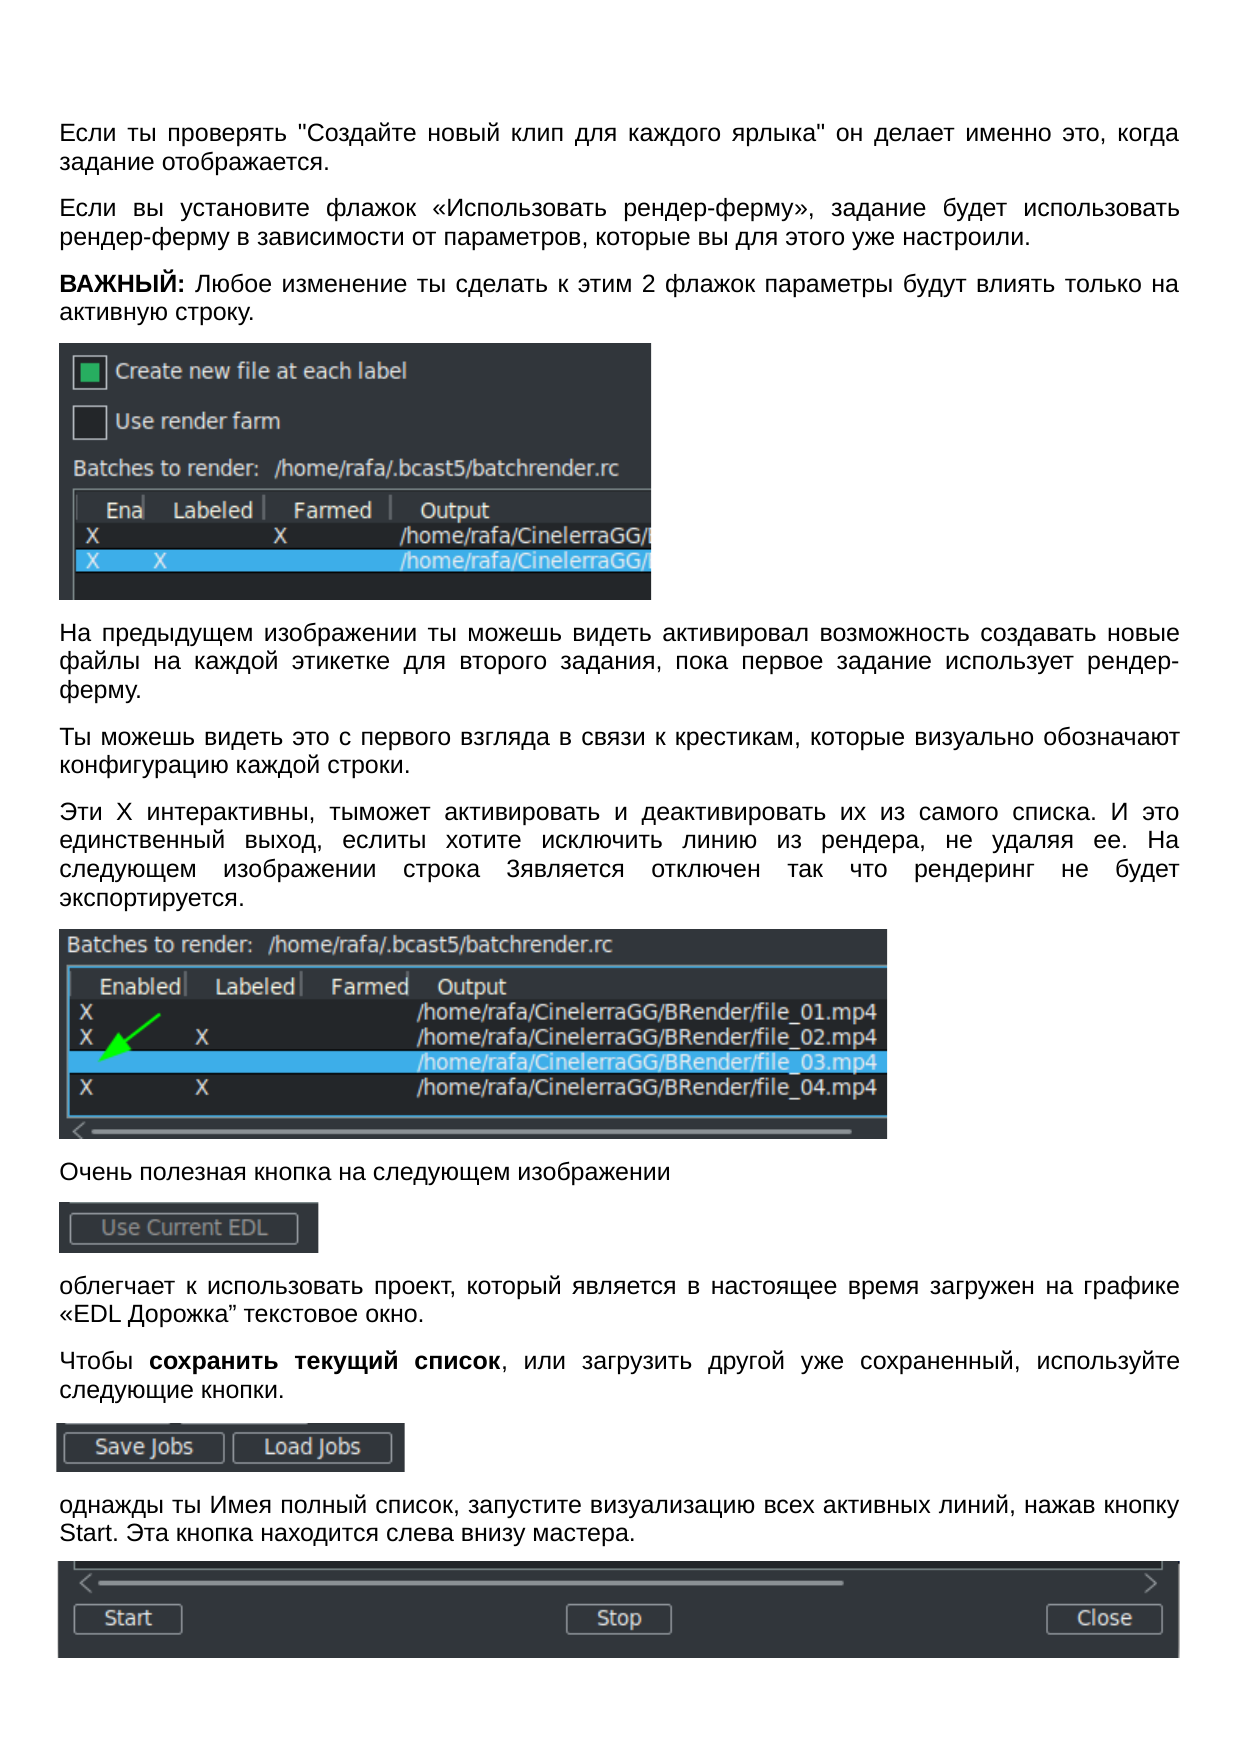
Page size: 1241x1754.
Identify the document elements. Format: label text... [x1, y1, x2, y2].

text ВАЖНЫЙ: Любое изменение ты сделать к этим 2 флажок параметры будут влиять только на активную строку. [59, 268, 1181, 326]
text Эти X интерактивны, тыможет активировать и деактивировать их из самого списка. И это единственный выход, еслиты хотите исключить линию из рендера, не удаляя ее. На следующем изображении строка 3является отключен так что рендеринг не будет экспортируется. [59, 797, 1181, 912]
picture [57, 1561, 1180, 1658]
picture [59, 929, 888, 1139]
text Чтобы сохранить текущий список, или загрузить другой уже сохраненный, используйте следующие кнопки. [59, 1346, 1181, 1403]
text Ты можешь видеть это с первого взгляда в связи к крестикам, которые визуально обозначают конфигурацию каждой строки. [59, 722, 1181, 779]
text Если ты проверять "Создайте новый клип для каждого ярлыка" он делает именно это, когда задание отображается. [59, 118, 1181, 176]
text Очень полезная кнопка на следующем изображении [59, 929, 1181, 1185]
text облегчает к использовать проект, который является в настоящее время загружен на графике «EDL Дорожка” текстовое окно. [59, 1203, 1181, 1328]
picture [56, 1423, 405, 1472]
picture [59, 343, 652, 600]
picture [59, 1202, 319, 1253]
text однажды ты Имея полный список, запустите визуализацию всех активных линий, нажав кнопку Start. Эта кнопка находится слева внизу мастера. [59, 1421, 1181, 1547]
text Если вы установите флажок «Использовать рендер-ферму», задание будет использовать рендер-ферму в зависимости от параметров, которые вы для этого уже настроили. [59, 193, 1181, 251]
text На предыдущем изображении ты можешь видеть активировал возможность создавать новые файлы на каждой этикетке для второго задания, пока первое задание использует рендер-ферму. [59, 344, 1181, 704]
